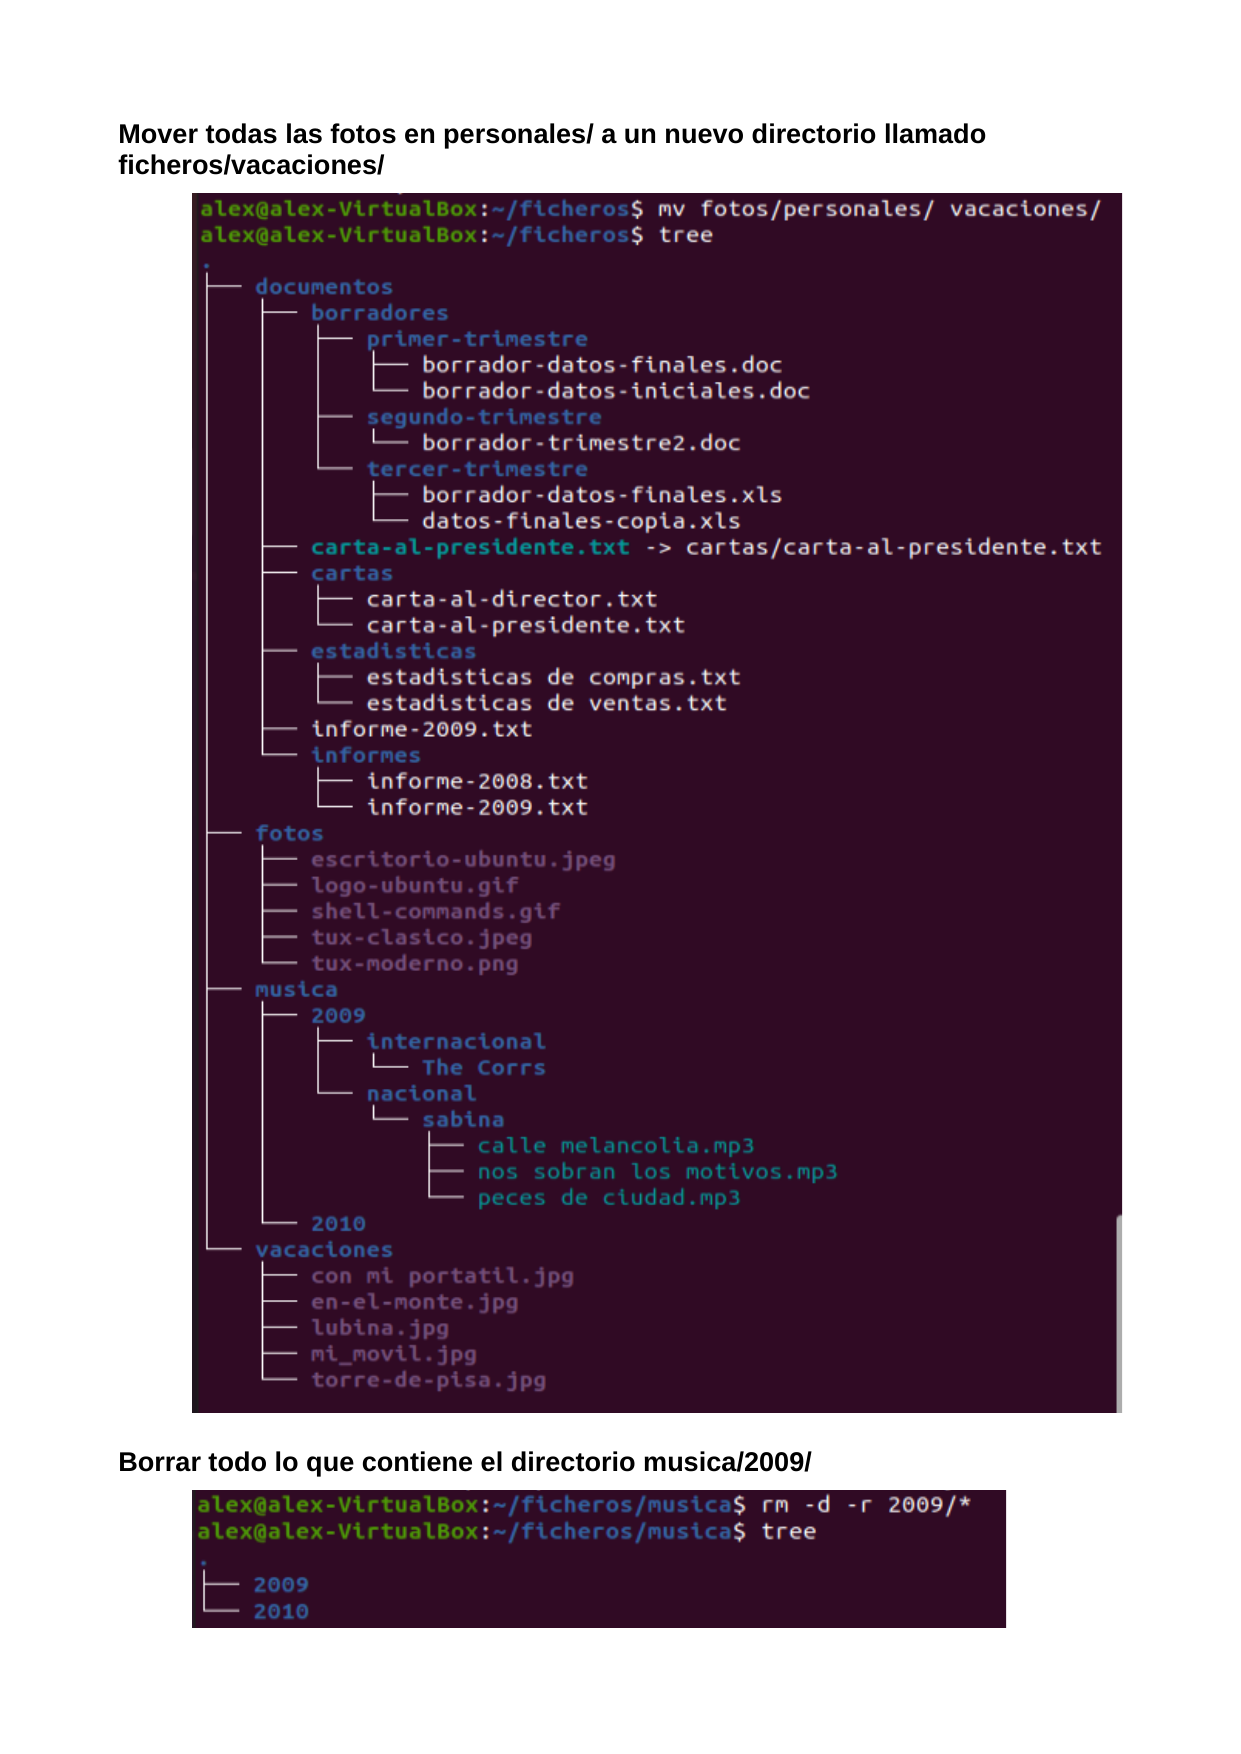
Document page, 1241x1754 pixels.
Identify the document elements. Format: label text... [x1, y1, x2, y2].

subtitle Borrar todo lo que contiene el directorio musica/2009/ [118, 1446, 1122, 1477]
picture [192, 193, 1123, 1413]
picture [192, 1490, 1007, 1628]
subtitle Mover todas las fotos en personales/ a un nuevo directorio llamado ficheros/vacaciones/ [118, 118, 1122, 181]
